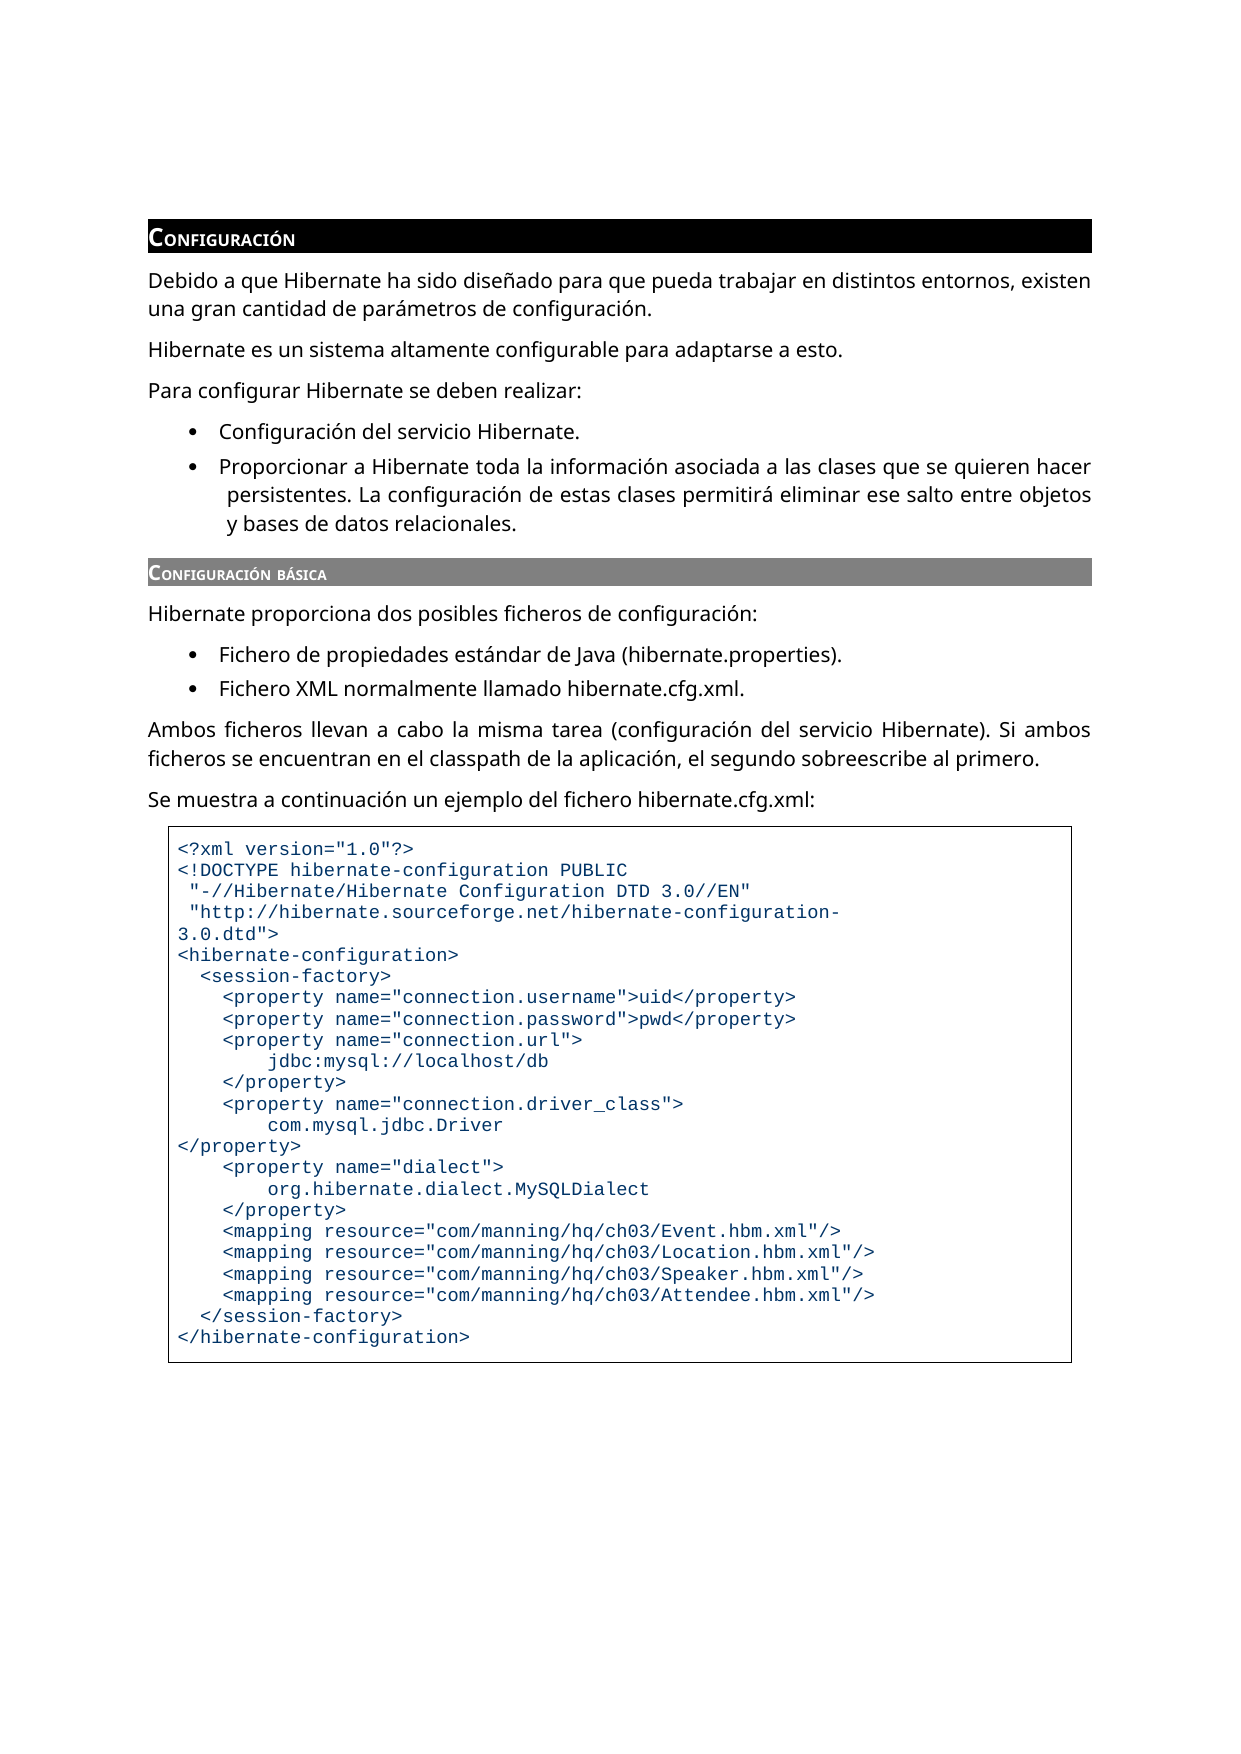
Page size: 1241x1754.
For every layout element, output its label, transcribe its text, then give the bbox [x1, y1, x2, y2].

text 3.0.dtd"> [169, 911, 1071, 932]
text <mapping resource="com/manning/hq/ch03/Event.hbm.xml"/> [169, 1208, 1071, 1229]
text com.mysql.jdbc.Driver [169, 1102, 1071, 1123]
text org.hibernate.dialect.MySQLDialect [169, 1166, 1071, 1187]
text jdbc:mysql://localhost/db [169, 1038, 1071, 1059]
text <hibernate-configuration> [169, 932, 1071, 953]
text Debido a que Hibernate ha sido diseñado para que pueda trabajar en distintos entornos, existen una gran cantidad de parámetros de configuración. [148, 266, 1092, 323]
list Configuración del servicio Hibernate. [189, 417, 1092, 446]
text <session-factory> [169, 953, 1071, 974]
text <mapping resource="com/manning/hq/ch03/Attendee.hbm.xml"/> [169, 1272, 1071, 1293]
subtitle Configuración básica [148, 558, 1092, 586]
text <property name="connection.password">pwd</property> [169, 996, 1071, 1017]
text <?xml version="1.0"?> [169, 827, 1071, 847]
text </property> [169, 1059, 1071, 1081]
text </property> [169, 1123, 1071, 1144]
text </session-factory> [169, 1293, 1071, 1314]
text </property> [169, 1187, 1071, 1208]
text Se muestra a continuación un ejemplo del fichero hibernate.cfg.xml: [148, 785, 1092, 813]
text </hibernate-configuration> [169, 1314, 1071, 1362]
text <mapping resource="com/manning/hq/ch03/Location.hbm.xml"/> [169, 1229, 1071, 1251]
list Fichero de propiedades estándar de Java (hibernate.properties). [189, 640, 1092, 668]
text Para configurar Hibernate se deben realizar: [148, 376, 1092, 404]
text Hibernate es un sistema altamente configurable para adaptarse a esto. [148, 335, 1092, 364]
text <property name="connection.url"> [169, 1017, 1071, 1038]
subtitle Configuración [148, 219, 1092, 253]
text <!DOCTYPE hibernate-configuration PUBLIC [169, 847, 1071, 868]
list Proporcionar a Hibernate toda la información asociada a las clases que se quieren hacer persistentes. La configuración de estas clases permitirá eliminar ese salto entre objetos y bases de datos relacionales. [189, 452, 1092, 537]
text Ambos ficheros llevan a cabo la misma tarea (configuración del servicio Hibernate). Si ambos ficheros se encuentran en el classpath de la aplicación, el segundo sobreescribe al primero. [148, 715, 1092, 772]
text "-//Hibernate/Hibernate Configuration DTD 3.0//EN" [169, 868, 1071, 889]
text <property name="connection.driver_class"> [169, 1081, 1071, 1102]
text Hibernate proporciona dos posibles ficheros de configuración: [148, 599, 1092, 627]
text "http://hibernate.sourceforge.net/hibernate-configuration- [169, 889, 1071, 911]
list Fichero XML normalmente llamado hibernate.cfg.xml. [189, 674, 1092, 703]
text <mapping resource="com/manning/hq/ch03/Speaker.hbm.xml"/> [169, 1251, 1071, 1272]
text <property name="dialect"> [169, 1144, 1071, 1166]
text <property name="connection.username">uid</property> [169, 974, 1071, 996]
